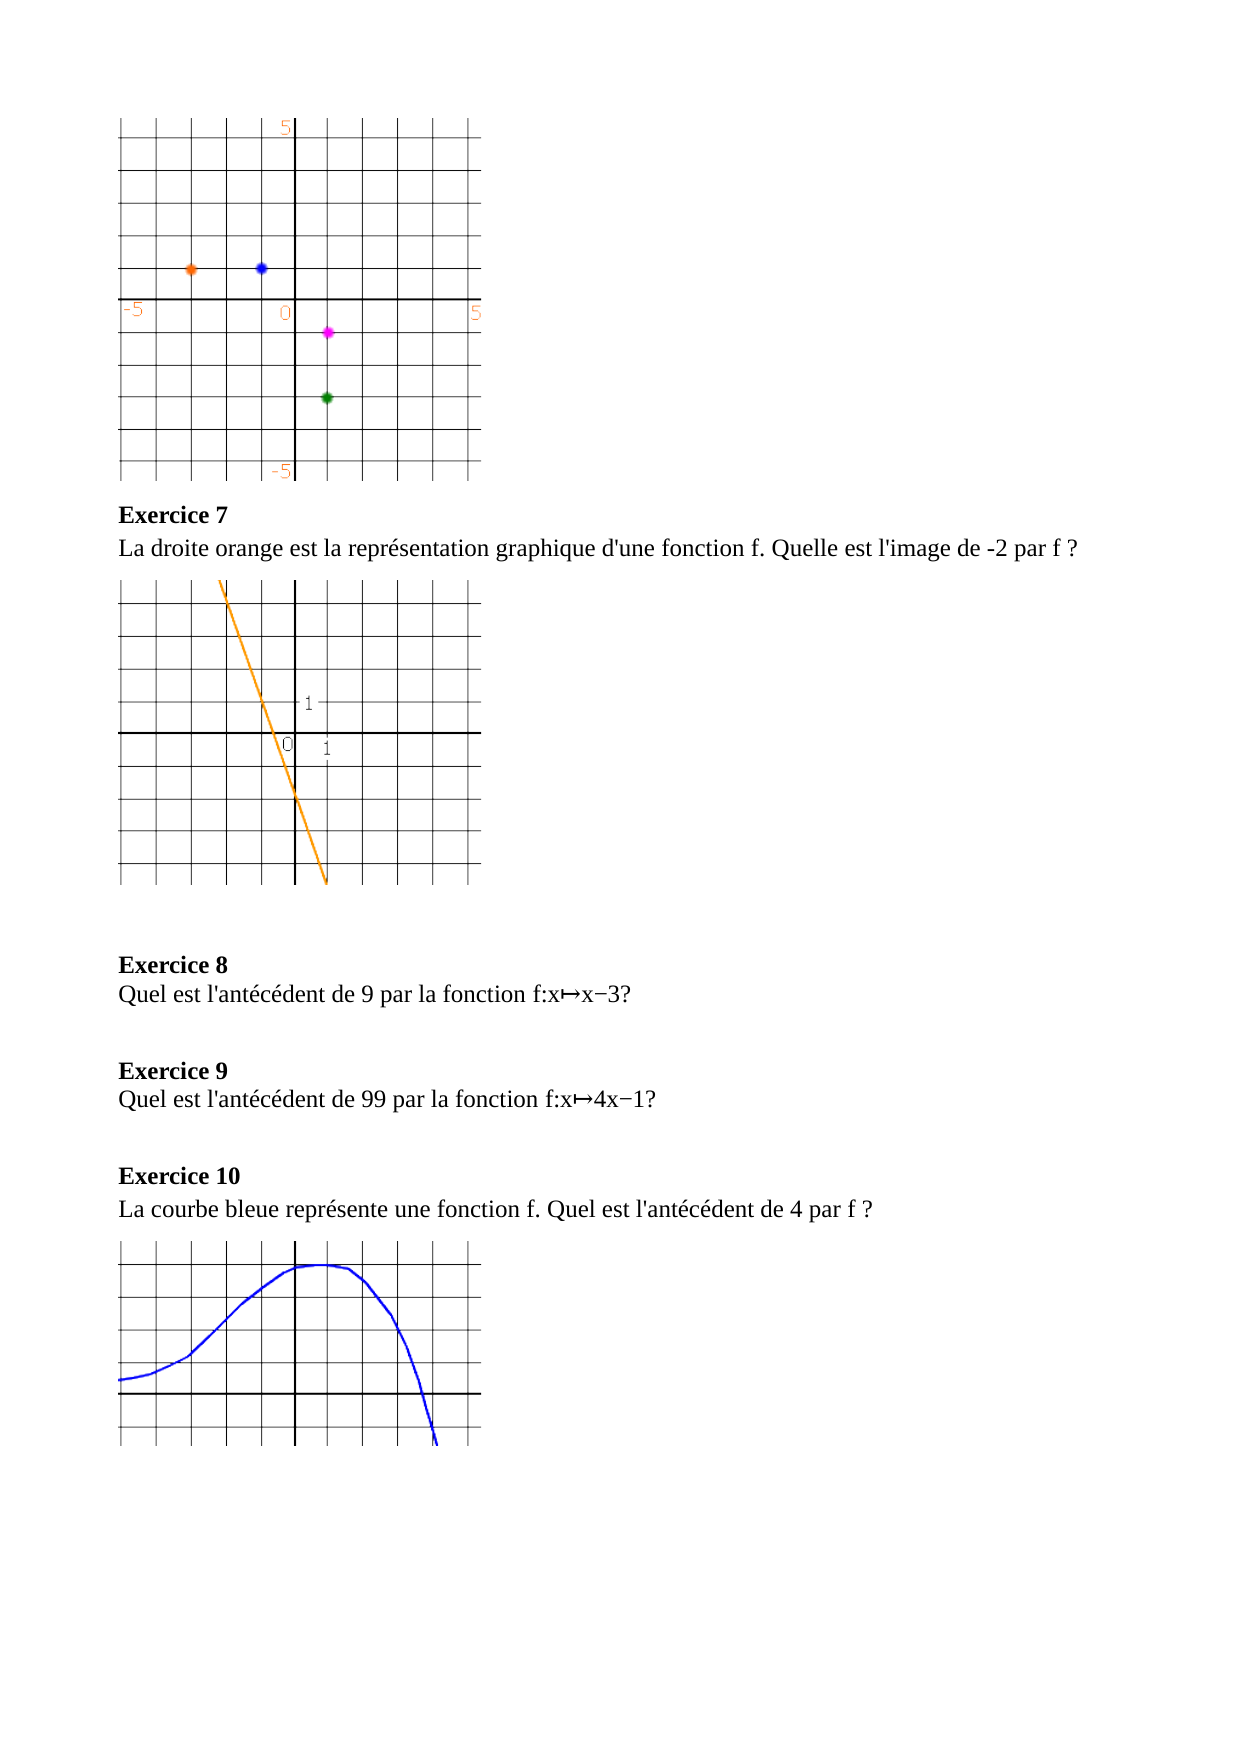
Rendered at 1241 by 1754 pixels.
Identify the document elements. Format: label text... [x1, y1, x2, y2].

text Exercice 8 Quel est l'antécédent de 9 par la fonction f:x↦x−3? [118, 951, 1122, 1008]
picture [118, 118, 482, 481]
text Exercice 9 Quel est l'antécédent de 99 par la fonction f:x↦4x−1? [118, 1056, 1122, 1113]
text Exercice 10 La courbe bleue représente une fonction f. Quel est l'antécédent de 4 par f ? [118, 1161, 1122, 1223]
picture [118, 1241, 482, 1446]
text Exercice 7 La droite orange est la représentation graphique d'une fonction f. Quelle est l'image de -2 par f ? [118, 500, 1122, 562]
picture [118, 580, 482, 885]
